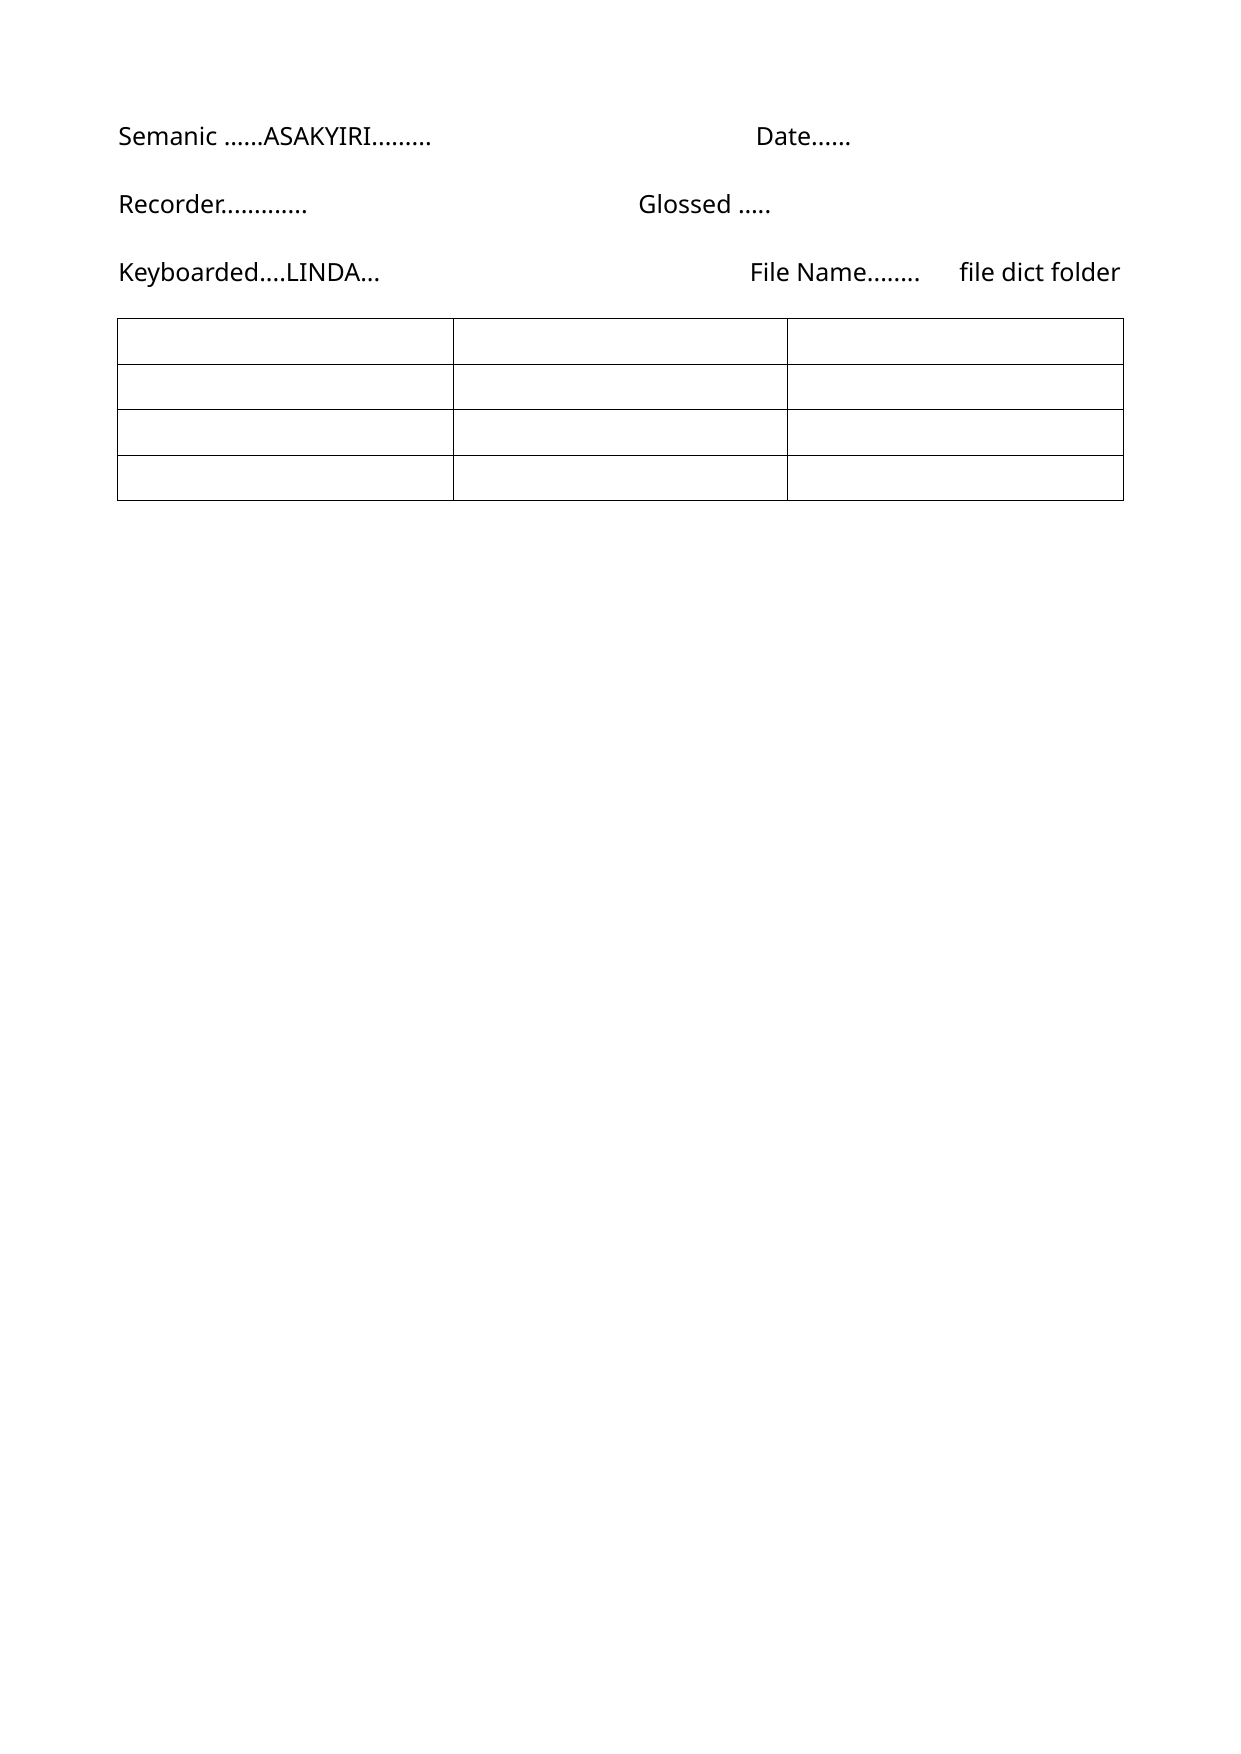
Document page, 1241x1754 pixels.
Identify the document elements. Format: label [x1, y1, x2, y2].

table_cell [454, 365, 787, 409]
table_cell [788, 456, 1123, 500]
table_cell [454, 410, 787, 455]
table_cell [118, 456, 453, 500]
table_cell [118, 319, 453, 363]
table_cell [788, 365, 1123, 409]
table_cell [788, 410, 1123, 455]
table_cell [454, 319, 787, 363]
table_cell [118, 410, 453, 455]
table_cell [454, 456, 787, 500]
table_cell [118, 365, 453, 409]
table_cell [788, 319, 1123, 363]
